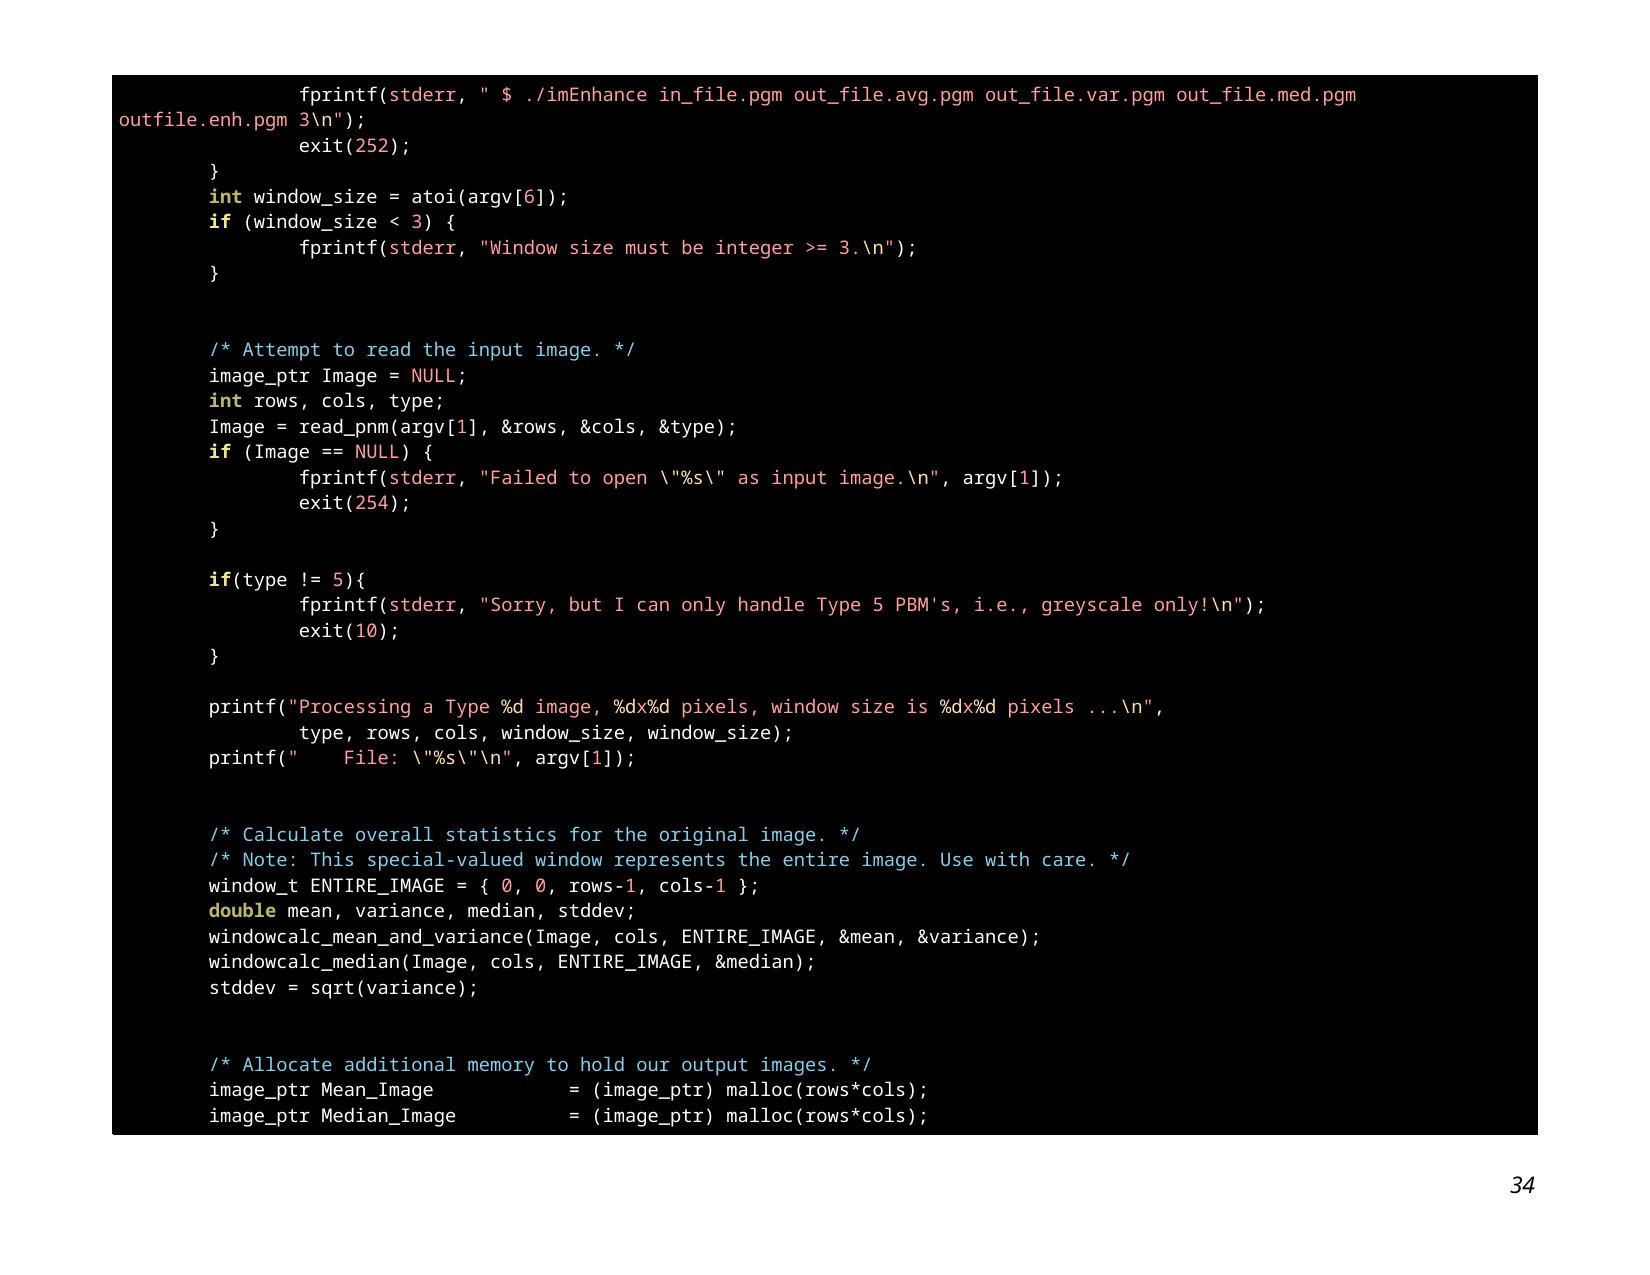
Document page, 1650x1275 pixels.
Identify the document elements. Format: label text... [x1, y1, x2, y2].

text fprintf(stderr, " $ ./imEnhance in_file.pgm out_file.avg.pgm out_file.var.pgm out_file.med.pgm outfile.enh.pgm 3\n"); exit(252); } int window_size = atoi(argv[6]); if (window_size < 3) { fprintf(stderr, "Window size must be integer >= 3.\n"); } /* Attempt to read the input image. */ image_ptr Image = NULL; int rows, cols, type; Image = read_pnm(argv[1], &rows, &cols, &type); if (Image == NULL) { fprintf(stderr, "Failed to open \"%s\" as input image.\n", argv[1]); exit(254); } if(type != 5){ fprintf(stderr, "Sorry, but I can only handle Type 5 PBM's, i.e., greyscale only!\n"); exit(10); } printf("Processing a Type %d image, %dx%d pixels, window size is %dx%d pixels ...\n", type, rows, cols, window_size, window_size); printf(" File: \"%s\"\n", argv[1]); /* Calculate overall statistics for the original image. */ /* Note: This special-valued window represents the entire image. Use with care. */ window_t ENTIRE_IMAGE = { 0, 0, rows-1, cols-1 }; double mean, variance, median, stddev; windowcalc_mean_and_variance(Image, cols, ENTIRE_IMAGE, &mean, &variance); windowcalc_median(Image, cols, ENTIRE_IMAGE, &median); stddev = sqrt(variance); /* Allocate additional memory to hold our output images. */ image_ptr Mean_Image = (image_ptr) malloc(rows*cols); image_ptr Median_Image = (image_ptr) malloc(rows*cols); [114, 76, 1537, 1134]
